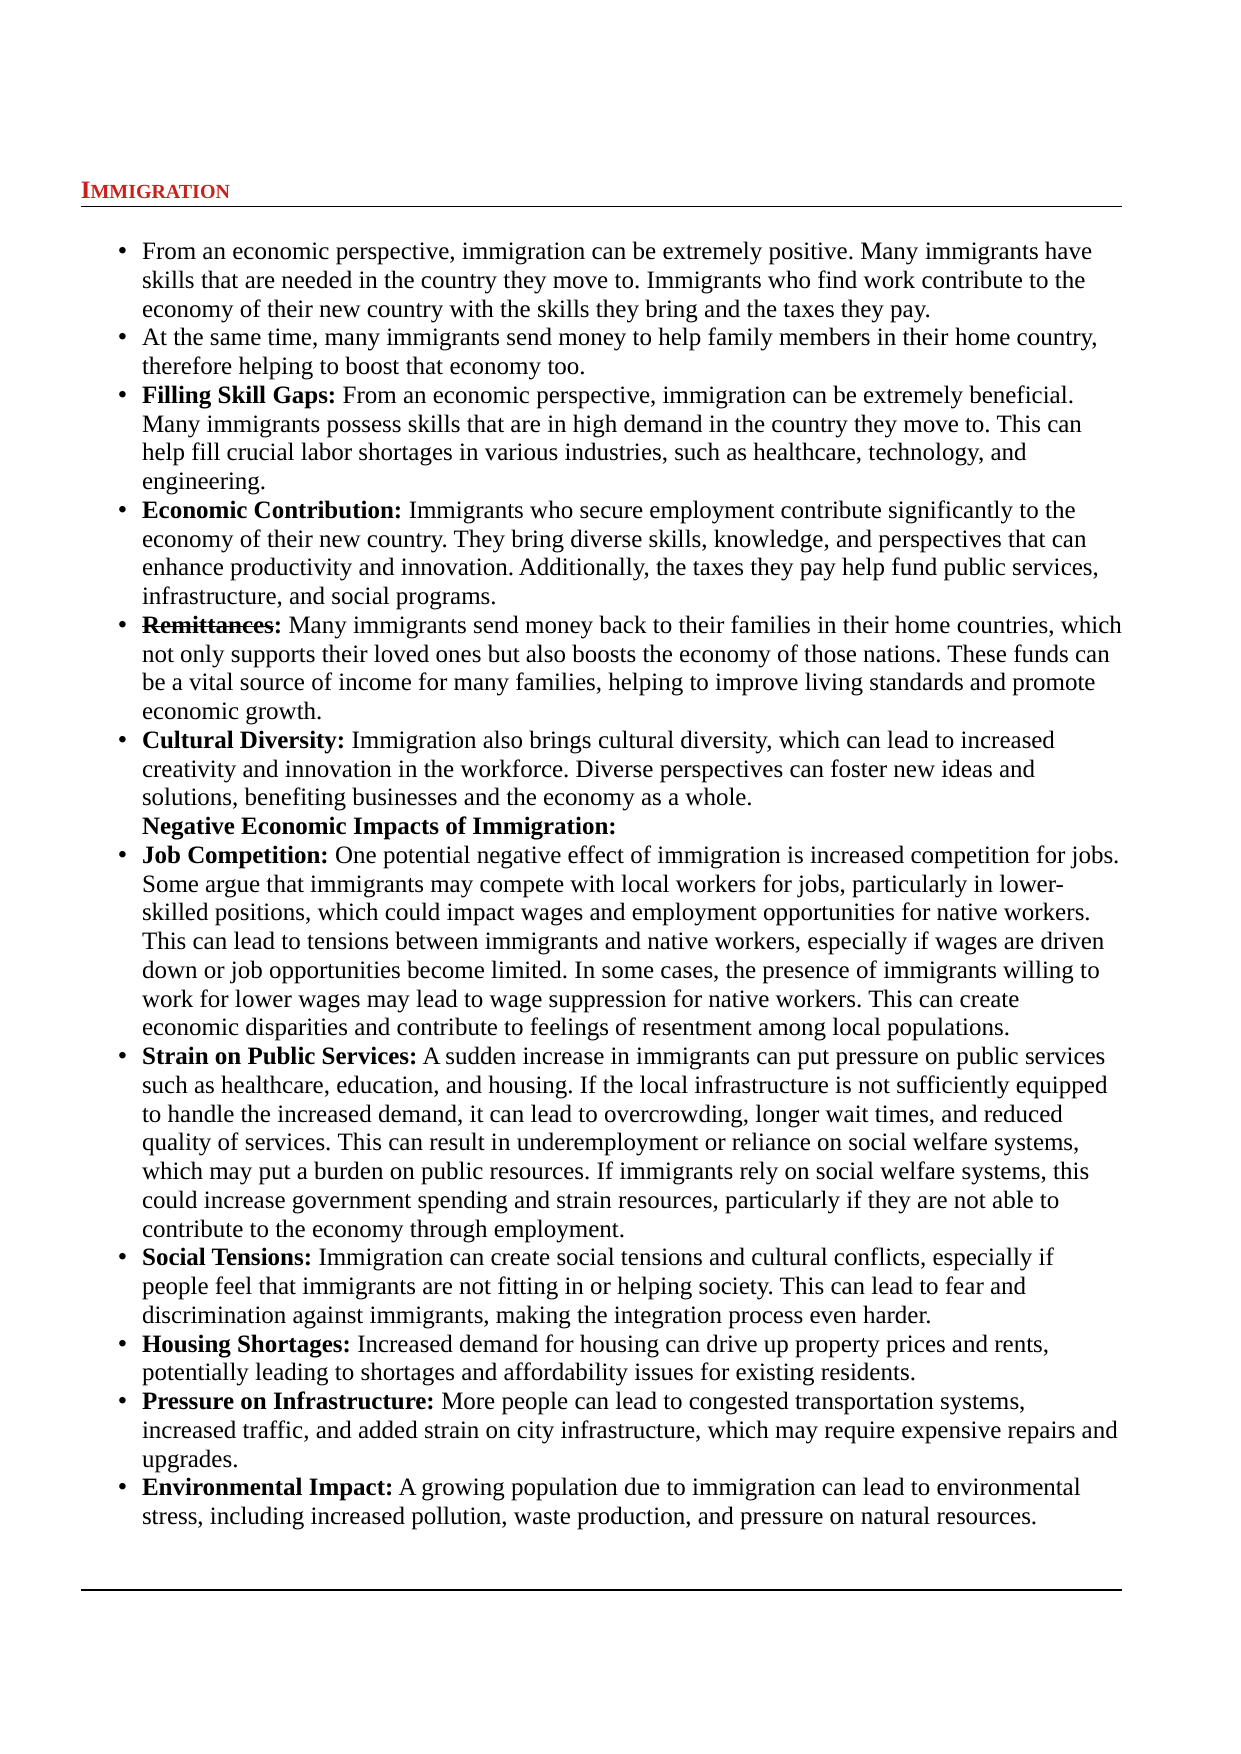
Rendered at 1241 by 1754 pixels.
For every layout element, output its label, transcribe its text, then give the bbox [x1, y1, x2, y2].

list From an economic perspective, immigration can be extremely positive. Many immigrants have skills that are needed in the country they move to. Immigrants who find work contribute to the economy of their new country with the skills they bring and the taxes they pay. [118, 236, 1122, 322]
list Job Competition: One potential negative effect of immigration is increased competition for jobs. Some argue that immigrants may compete with local workers for jobs, particularly in lower-skilled positions, which could impact wages and employment opportunities for native workers. This can lead to tensions between immigrants and native workers, especially if wages are driven down or job opportunities become limited. In some cases, the presence of immigrants willing to work for lower wages may lead to wage suppression for native workers. This can create economic disparities and contribute to feelings of resentment among local populations. [118, 840, 1122, 1041]
list Remittances: Many immigrants send money back to their families in their home countries, which not only supports their loved ones but also boosts the economy of those nations. These funds can be a vital source of income for many families, helping to improve living standards and promote economic growth. [118, 610, 1122, 725]
list Housing Shortages: Increased demand for housing can drive up property prices and rents, potentially leading to shortages and affordability issues for existing residents. [118, 1329, 1122, 1386]
list Negative Economic Impacts of Immigration: [118, 811, 1122, 840]
list Cultural Diversity: Immigration also brings cultural diversity, which can lead to increased creativity and innovation in the workforce. Diverse perspectives can foster new ideas and solutions, benefiting businesses and the economy as a whole. [118, 725, 1122, 811]
list Economic Contribution: Immigrants who secure employment contribute significantly to the economy of their new country. They bring diverse skills, knowledge, and perspectives that can enhance productivity and innovation. Additionally, the taxes they pay help fund public services, infrastructure, and social programs. [118, 495, 1122, 610]
list Filling Skill Gaps: From an economic perspective, immigration can be extremely beneficial. Many immigrants possess skills that are in high demand in the country they move to. This can help fill crucial labor shortages in various industries, such as healthcare, technology, and engineering. [118, 380, 1122, 495]
list Pressure on Infrastructure: More people can lead to congested transportation systems, increased traffic, and added strain on city infrastructure, which may require expensive repairs and upgrades. [118, 1386, 1122, 1472]
list Environmental Impact: A growing population due to immigration can lead to environmental stress, including increased pollution, waste production, and pressure on natural resources. [118, 1472, 1122, 1530]
list Social Tensions: Immigration can create social tensions and cultural conflicts, especially if people feel that immigrants are not fitting in or helping society. This can lead to fear and discrimination against immigrants, making the integration process even harder. [118, 1242, 1122, 1329]
list Strain on Public Services: A sudden increase in immigrants can put pressure on public services such as healthcare, education, and housing. If the local infrastructure is not sufficiently equipped to handle the increased demand, it can lead to overcrowding, longer wait times, and reduced quality of services. This can result in underemployment or reliance on social welfare systems, which may put a burden on public resources. If immigrants rely on social welfare systems, this could increase government spending and strain resources, particularly if they are not able to contribute to the economy through employment. [118, 1041, 1122, 1242]
subtitle Immigration [81, 176, 1122, 206]
list At the same time, many immigrants send money to help family members in their home country, therefore helping to boost that economy too. [118, 322, 1122, 380]
